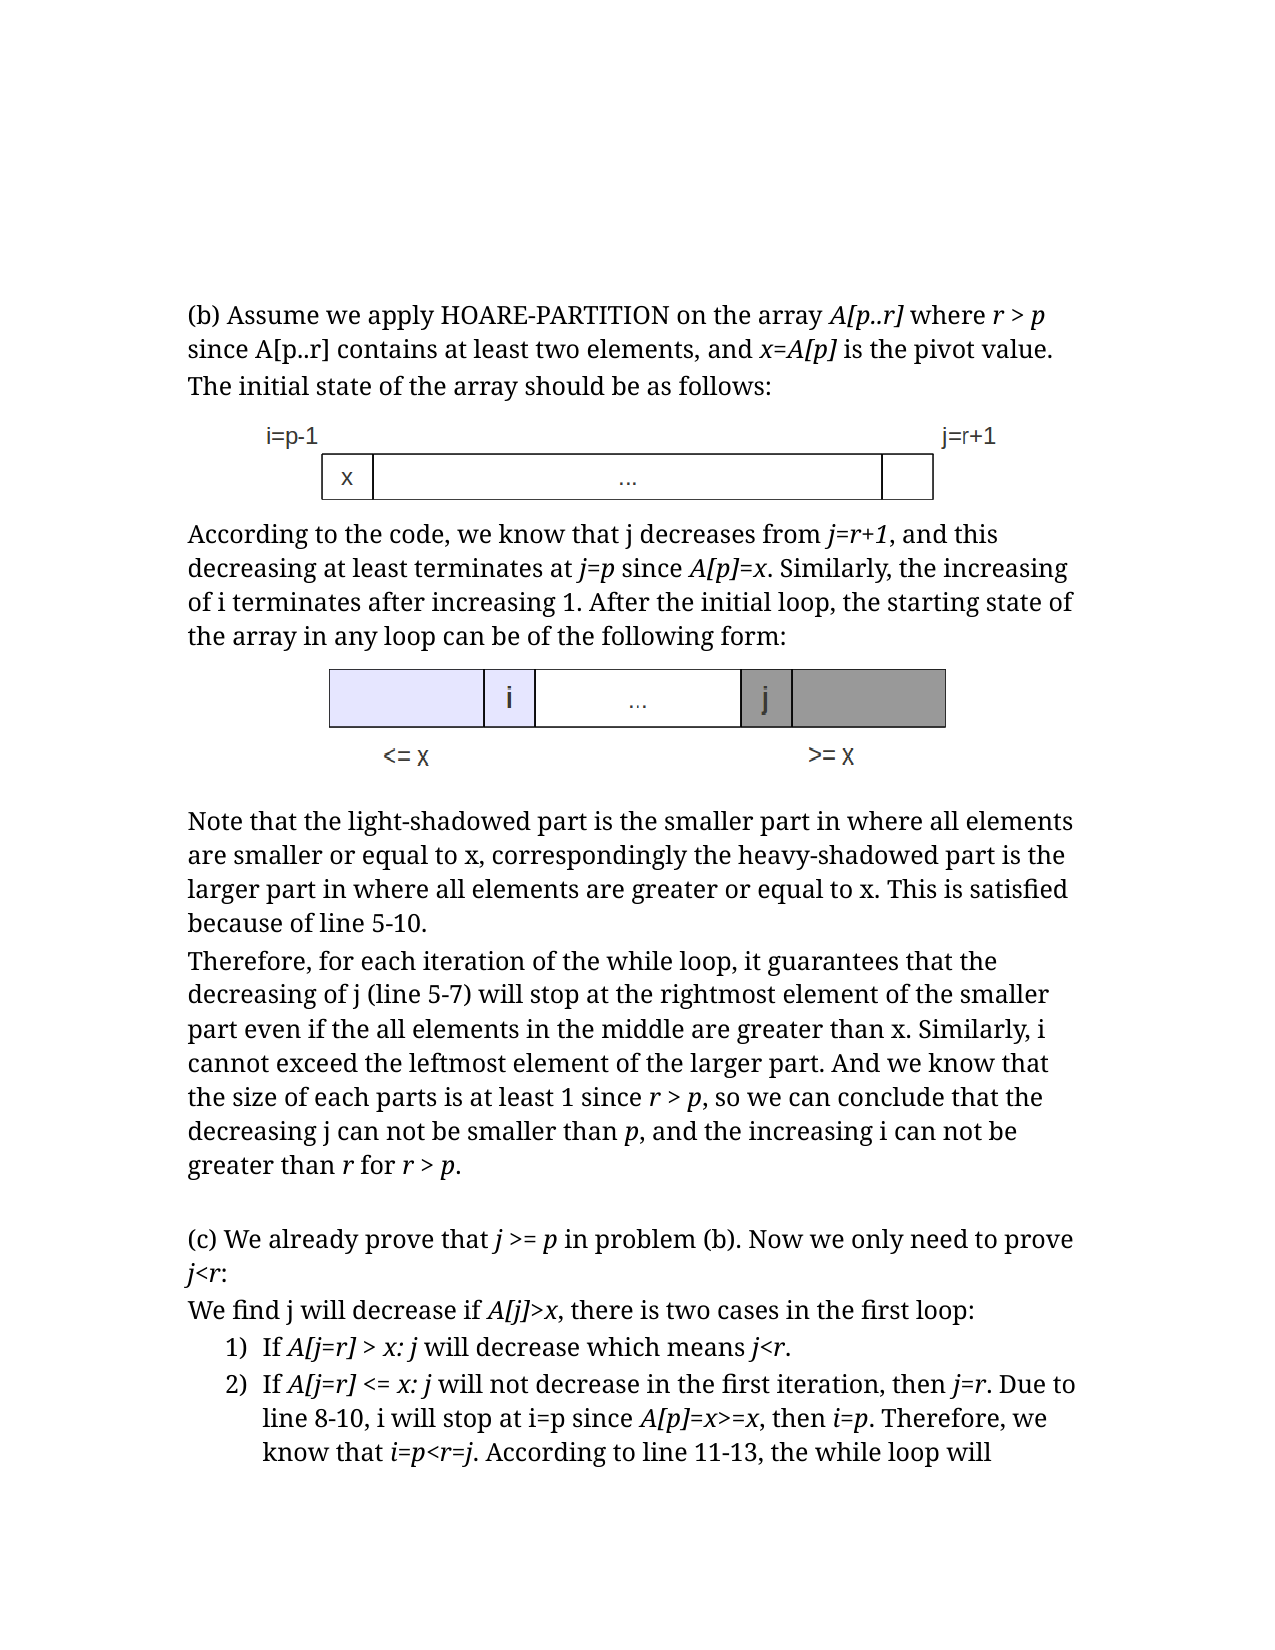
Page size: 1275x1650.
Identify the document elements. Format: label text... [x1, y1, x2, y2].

list If A[j=r] <= x: j will not decrease in the first iteration, then j=r. Due to line 8-10, i will stop at i=p since A[p]=x>=x, then i=p. Therefore, we know that i=p<r=j. According to line 11-13, the while loop will [225, 1366, 1087, 1469]
text (b) Assume we apply HOARE-PARTITION on the array A[p..r] where r > p since A[p..r] contains at least two elements, and x=A[p] is the pivot value. [187, 298, 1087, 366]
text We find j will decrease if A[j]>x, there is two cases in the first loop: [187, 1292, 1087, 1327]
picture [257, 417, 1005, 500]
text According to the code, we know that j decreases from j=r+1, and this decreasing at least terminates at j=p since A[p]=x. Similarly, the increasing of i terminates after increasing 1. After the initial loop, the starting state of the array in any loop can be of the following form: [187, 517, 1087, 653]
list If A[j=r] > x: j will decrease which means j<r. [225, 1329, 1087, 1363]
picture [329, 669, 946, 780]
text Note that the light-shadowed part is the smaller part in where all elements are smaller or equal to x, correspondingly the heavy-shadowed part is the larger part in where all elements are greater or equal to x. This is satisfied because of line 5-10. [187, 804, 1087, 940]
text The initial state of the array should be as follows: [187, 369, 1087, 403]
text (c) We already prove that j >= p in problem (b). Now we only need to prove j<r: [187, 1221, 1087, 1289]
text Therefore, for each iteration of the while loop, it guarantees that the decreasing of j (line 5-7) will stop at the rightmost element of the smaller part even if the all elements in the middle are greater than x. Similarly, i cannot exceed the leftmost element of the larger part. And we know that the size of each parts is at least 1 since r > p, so we can conclude that the decreasing j can not be smaller than p, and the increasing i can not be greater than r for r > p. [187, 943, 1087, 1182]
